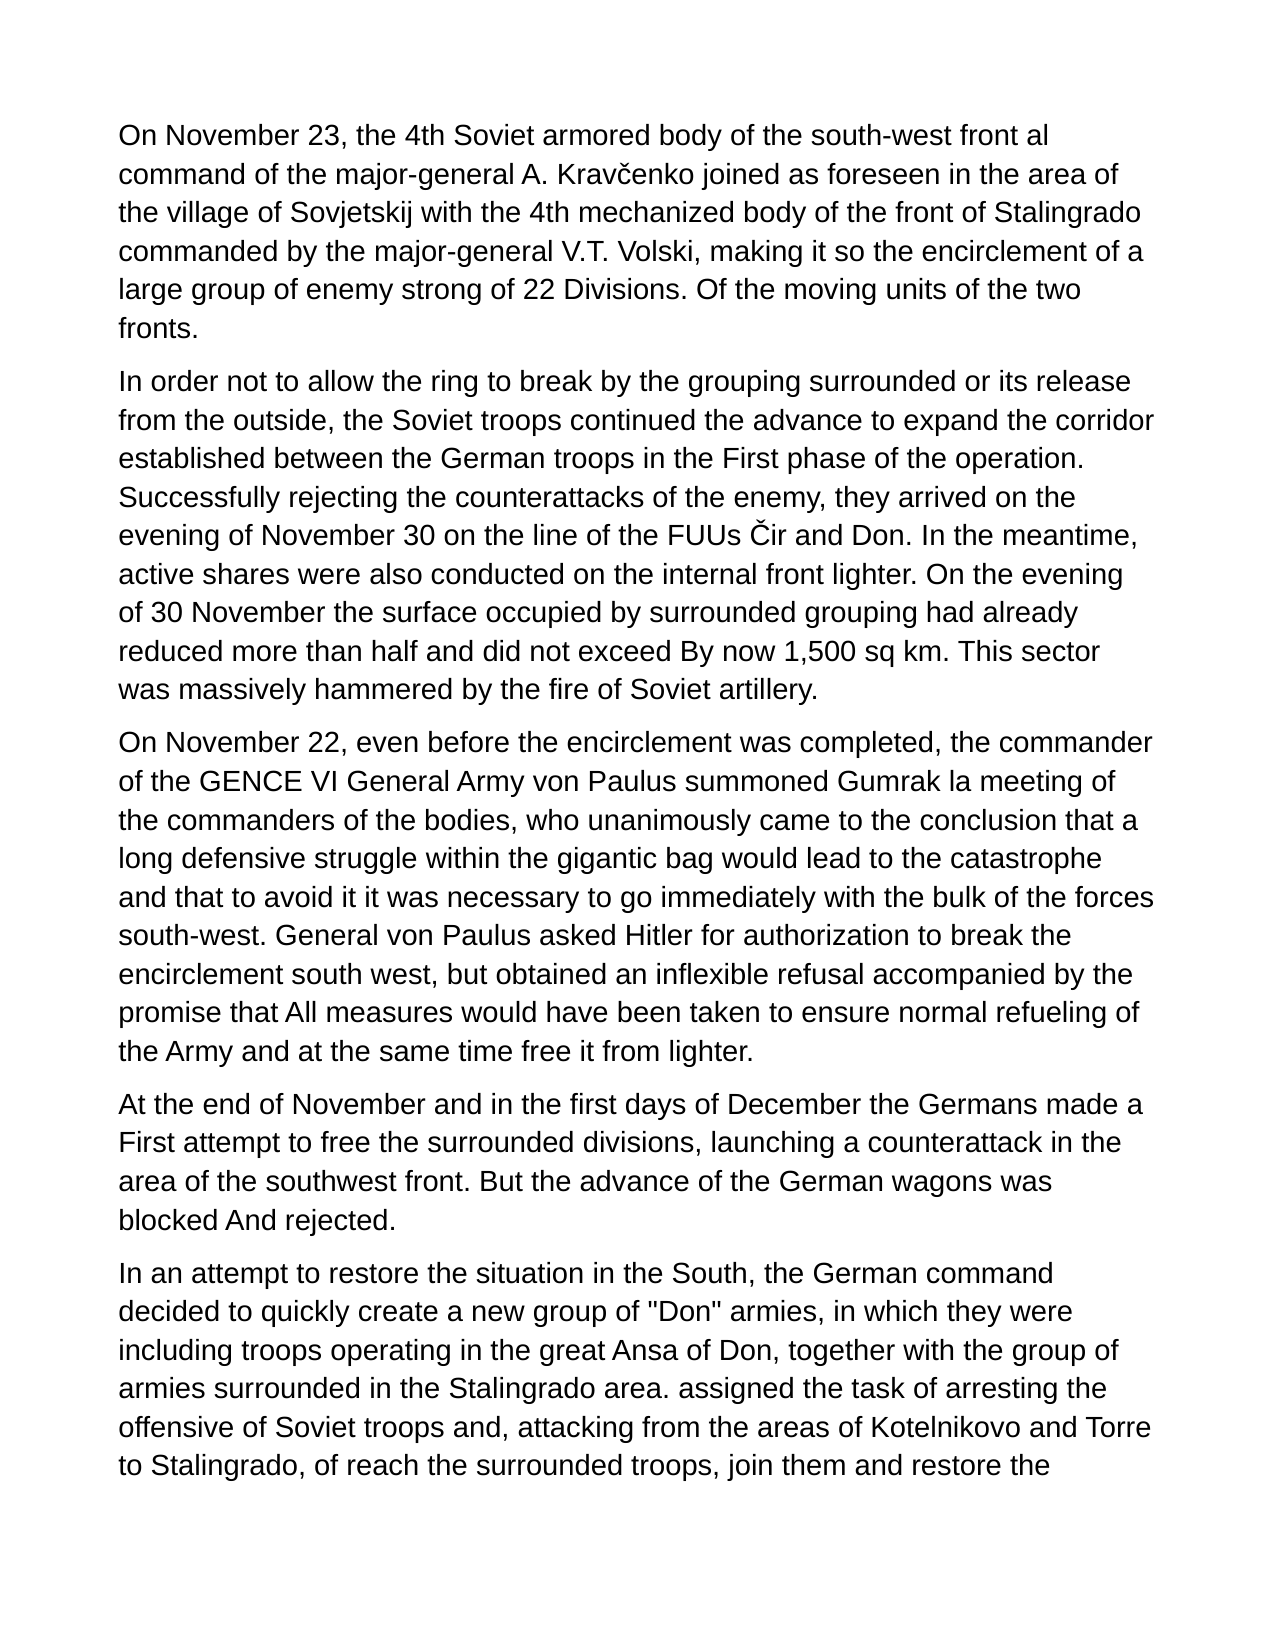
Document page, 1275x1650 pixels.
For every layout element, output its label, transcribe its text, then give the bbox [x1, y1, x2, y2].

text At the end of November and in the first days of December the Germans made a First attempt to free the surrounded divisions, launching a counterattack in the area of the southwest front. But the advance of the German wagons was blocked And rejected. [118, 1087, 1157, 1236]
text On November 22, even before the encirclement was completed, the commander of the GENCE VI General Army von Paulus summoned Gumrak la meeting of the commanders of the bodies, who unanimously came to the conclusion that a long defensive struggle within the gigantic bag would lead to the catastrophe and that to avoid it it was necessary to go immediately with the bulk of the forces south-west. General von Paulus asked Hitler for authorization to break the encirclement south west, but obtained an inflexible refusal accompanied by the promise that All measures would have been taken to ensure normal refueling of the Army and at the same time free it from lighter. [118, 725, 1157, 1067]
text In an attempt to restore the situation in the South, the German command decided to quickly create a new group of "Don" armies, in which they were including troops operating in the great Ansa of Don, together with the group of armies surrounded in the Stalingrado area. assigned the task of arresting the offensive of Soviet troops and, attacking from the areas of Kotelnikovo and Torre to Stalingrado, of reach the surrounded troops, join them and restore the [118, 1256, 1157, 1482]
text On November 23, the 4th Soviet armored body of the south-west front al command of the major-general A. Kravčenko joined as foreseen in the area of the village of Sovjetskij with the 4th mechanized body of the front of Stalingrado commanded by the major-general V.T. Volski, making it so the encirclement of a large group of enemy strong of 22 Divisions. Of the moving units of the two fronts. [118, 118, 1157, 344]
text In order not to allow the ring to break by the grouping surrounded or its release from the outside, the Soviet troops continued the advance to expand the corridor established between the German troops in the First phase of the operation. Successfully rejecting the counterattacks of the enemy, they arrived on the evening of November 30 on the line of the FUUs Čir and Don. In the meantime, active shares were also conducted on the internal front lighter. On the evening of 30 November the surface occupied by surrounded grouping had already reduced more than half and did not exceed By now 1,500 sq km. This sector was massively hammered by the fire of Soviet artillery. [118, 364, 1157, 706]
